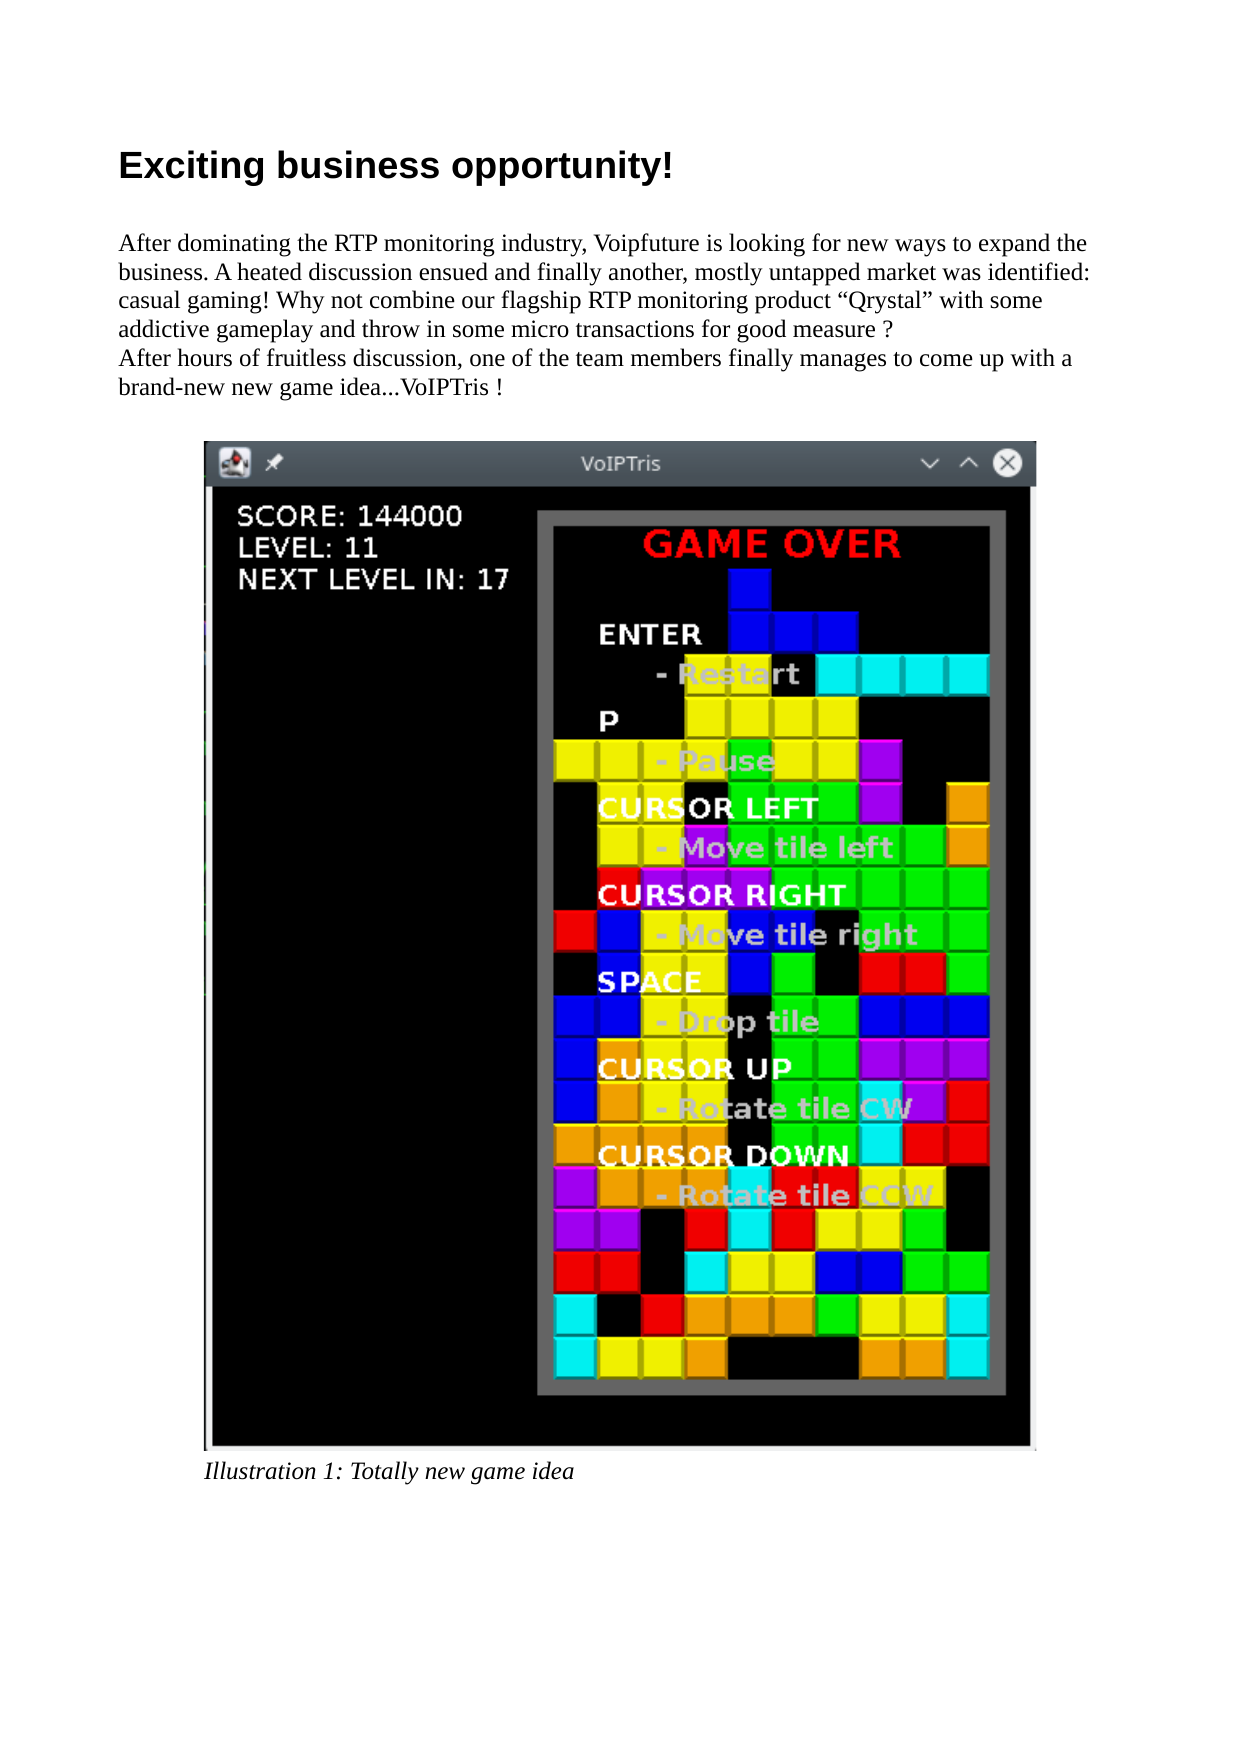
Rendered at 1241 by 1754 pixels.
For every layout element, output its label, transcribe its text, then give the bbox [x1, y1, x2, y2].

text After hours of fruitless discussion, one of the team members finally manages to come up with a brand-new new game idea...VoIPTris ! [118, 343, 1122, 401]
text Illustration 1: Totally new game idea [204, 1451, 1036, 1485]
text addictive gameplay and throw in some micro transactions for good measure ? [118, 314, 1122, 343]
text casual gaming! Why not combine our flagship RTP monitoring product “Qrystal” with some [118, 286, 1122, 314]
text After dominating the RTP monitoring industry, Voipfuture is looking for new ways to expand the [118, 228, 1122, 257]
subtitle Exciting business opportunity! [118, 143, 1122, 187]
picture [203, 441, 1037, 1451]
text business. A heated discussion ensued and finally another, mostly untapped market was identified: [118, 257, 1122, 286]
